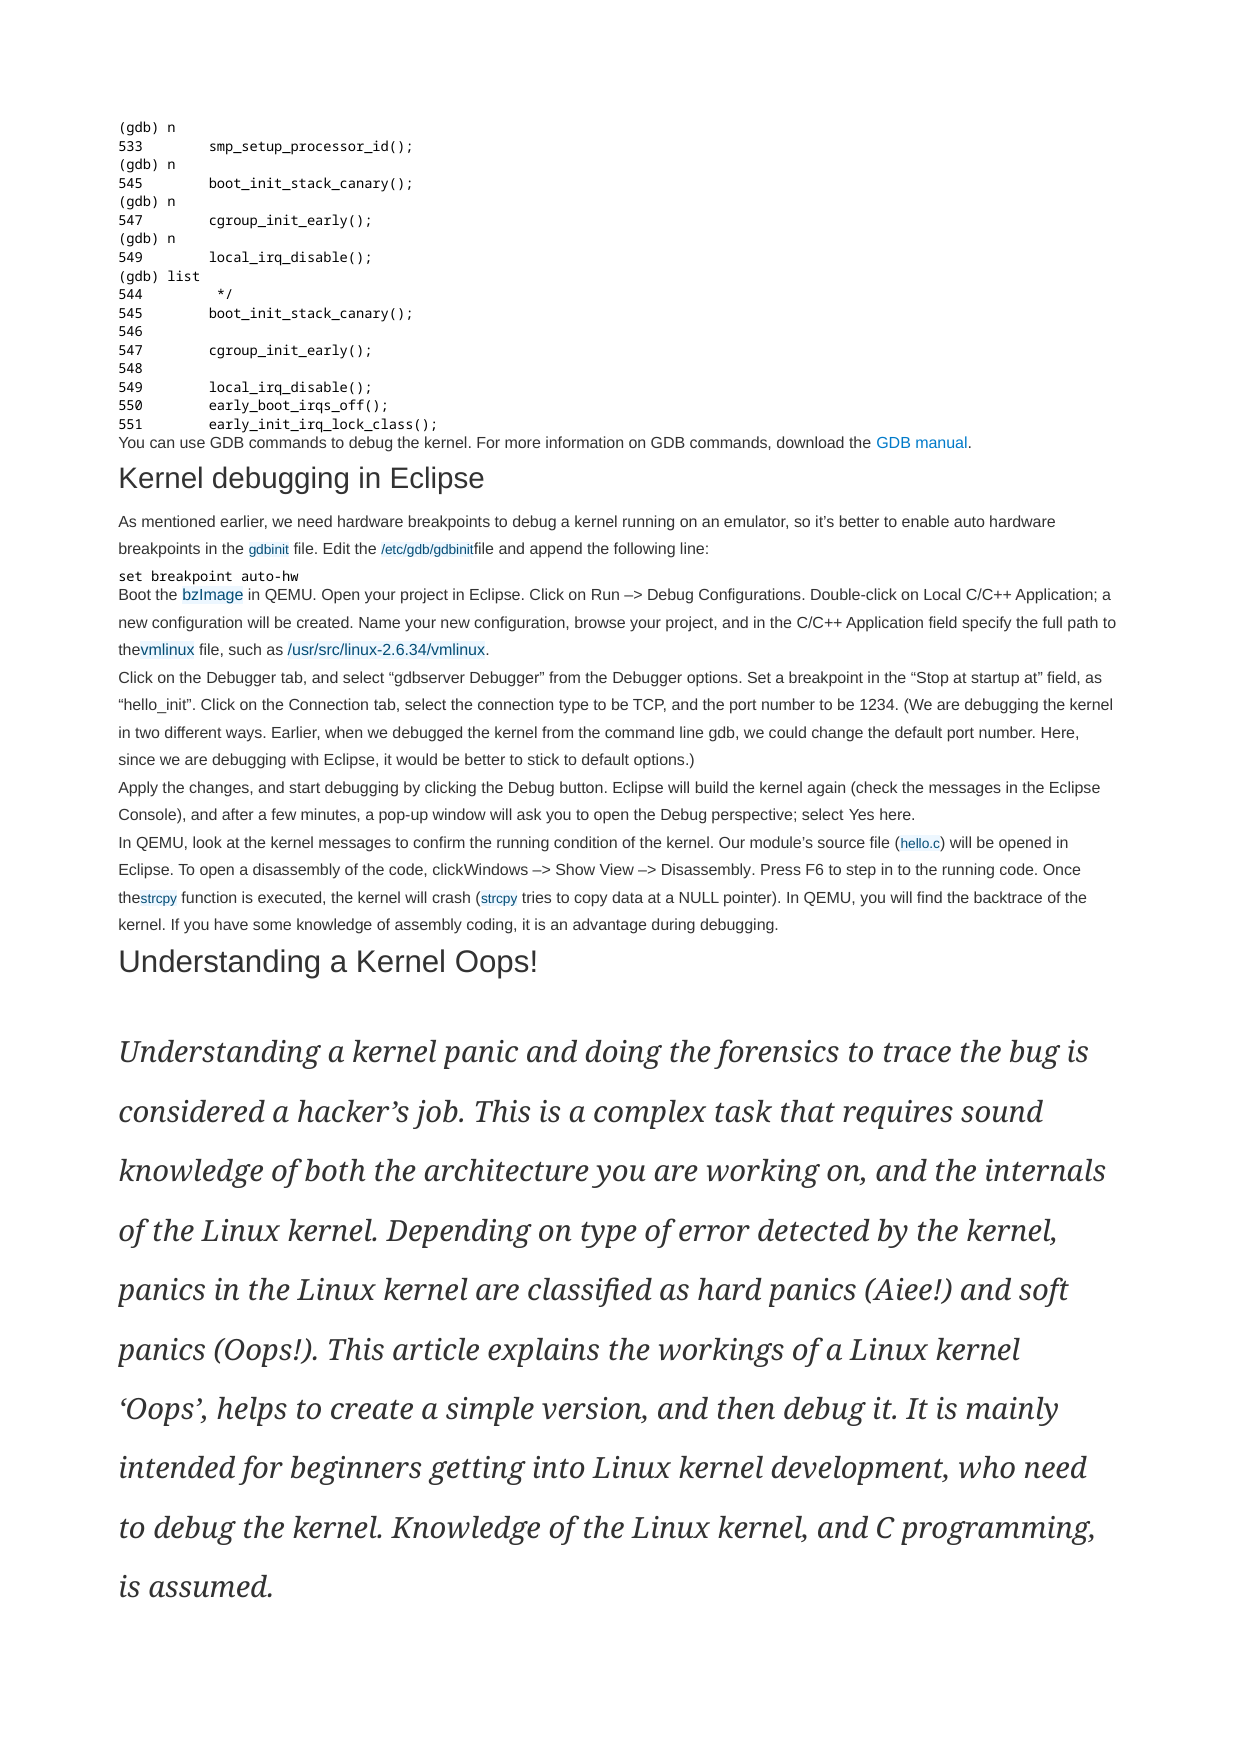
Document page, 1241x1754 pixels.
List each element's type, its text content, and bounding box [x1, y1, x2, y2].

text Apply the changes, and start debugging by clicking the Debug button. Eclipse will build the kernel again (check the messages in the Eclipse Console), and after a few minutes, a pop-up window will ask you to open the Debug perspective; select Yes here. [118, 778, 1122, 824]
subtitle Understanding a Kernel Oops! [118, 943, 1122, 979]
table_header set breakpoint auto-hw [118, 567, 1228, 586]
text You can use GDB commands to debug the kernel. For more information on GDB commands, download the GDB manual. [118, 433, 1122, 452]
subtitle Kernel debugging in Eclipse [118, 461, 1122, 495]
text In QEMU, look at the kernel messages to confirm the running condition of the kernel. Our module’s source file (hello.c) will be opened in Eclipse. To open a disassembly of the code, clickWindows –> Show View –> Disassembly. Press F6 to step in to the running code. Once thestrcpy function is executed, the kernel will crash (strcpy tries to copy data at a NULL pointer). In QEMU, you will find the backtrace of the kernel. If you have some knowledge of assembly coding, it is an advantage during debugging. [118, 833, 1122, 934]
text Click on the Debugger tab, and select “gdbserver Debugger” from the Debugger options. Set a breakpoint in the “Stop at startup at” field, as “hello_init”. Click on the Connection tab, select the connection type to be TCP, and the port number to be 1234. (We are debugging the kernel in two different ways. Earlier, when we debugged the kernel from the command line gdb, we could change the default port number. Here, since we are debugging with Eclipse, it would be better to stick to default options.) [118, 668, 1122, 769]
table_header (gdb) n 533 smp_setup_processor_id(); (gdb) n 545 boot_init_stack_canary(); (gdb) n 547 cgroup_init_early(); (gdb) n 549 local_irq_disable(); (gdb) list 544 */ 545 boot_init_stack_canary(); 546 547 cgroup_init_early(); 548 549 local_irq_disable(); 550 early_boot_irqs_off(); 551 early_init_irq_lock_class(); [118, 118, 1228, 433]
text Understanding a kernel panic and doing the forensics to trace the bug is considered a hacker’s job. This is a complex task that requires sound knowledge of both the architecture you are working on, and the internals of the Linux kernel. Depending on type of error detected by the kernel, panics in the Linux kernel are classified as hard panics (Aiee!) and soft panics (Oops!). This article explains the workings of a Linux kernel ‘Oops’, helps to create a simple version, and then debug it. It is mainly intended for beginners getting into Linux kernel development, who need to debug the kernel. Knowledge of the Linux kernel, and C programming, is assumed. [118, 1031, 1122, 1606]
text As mentioned earlier, we need hardware breakpoints to debug a kernel running on an emulator, so it’s better to enable auto hardware breakpoints in the gdbinit file. Edit the /etc/gdb/gdbinitfile and append the following line: [118, 512, 1122, 558]
text Boot the bzImage in QEMU. Open your project in Eclipse. Click on Run –> Debug Configurations. Double-click on Local C/C++ Application; a new configuration will be created. Name your new configuration, browse your project, and in the C/C++ Application field specify the full path to thevmlinux file, such as /usr/src/linux-2.6.34/vmlinux. [118, 586, 1122, 659]
